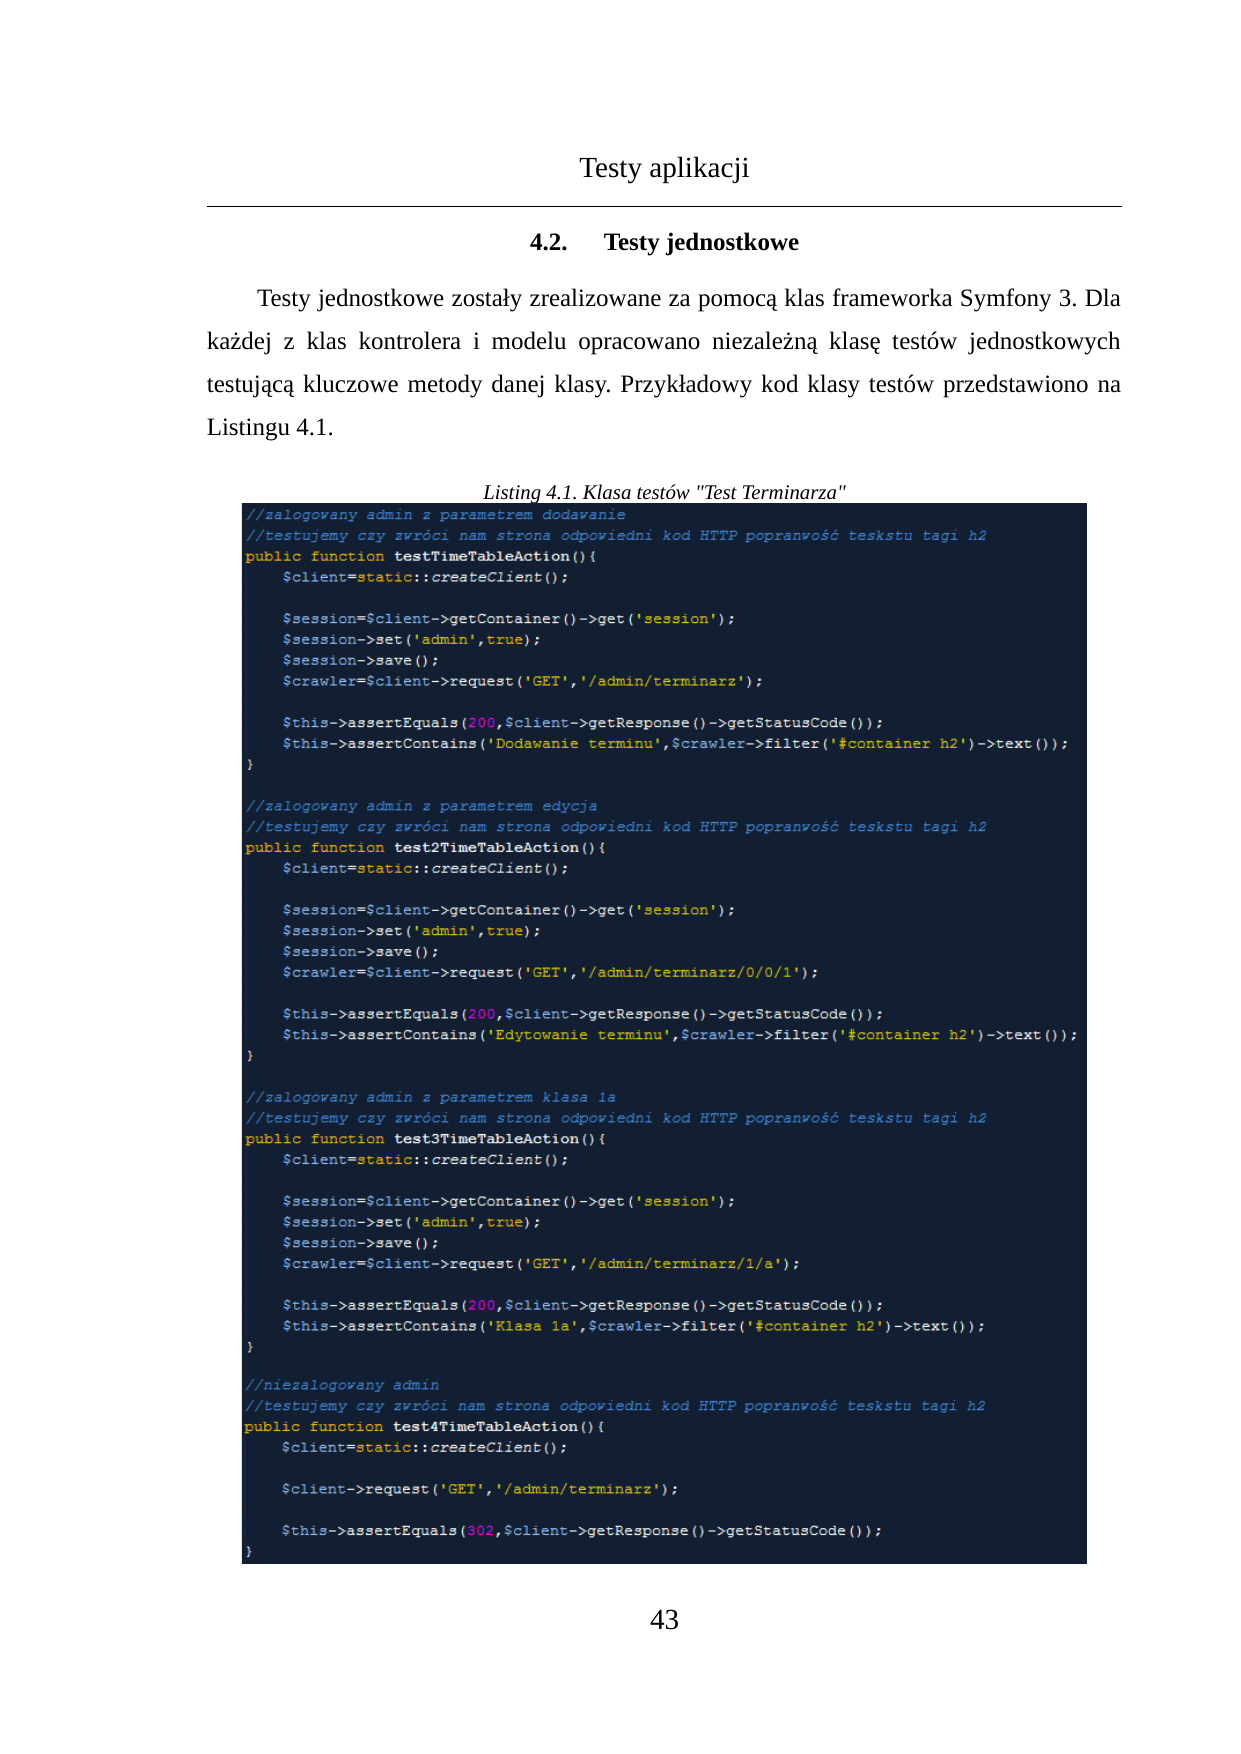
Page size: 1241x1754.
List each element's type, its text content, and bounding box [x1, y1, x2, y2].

text Testy jednostkowe zostały zrealizowane za pomocą klas frameworka Symfony 3. Dla każdej z klas kontrolera i modelu opracowano niezależną klasę testów jednostkowych testującą kluczowe metody danej klasy. Przykładowy kod klasy testów przedstawiono na Listingu 4.1. [207, 283, 1122, 441]
list Listing 4.1. Klasa testów "Test Terminarza" [242, 480, 1087, 503]
picture [241, 503, 1087, 1564]
subtitle Testy jednostkowe [207, 227, 1122, 256]
